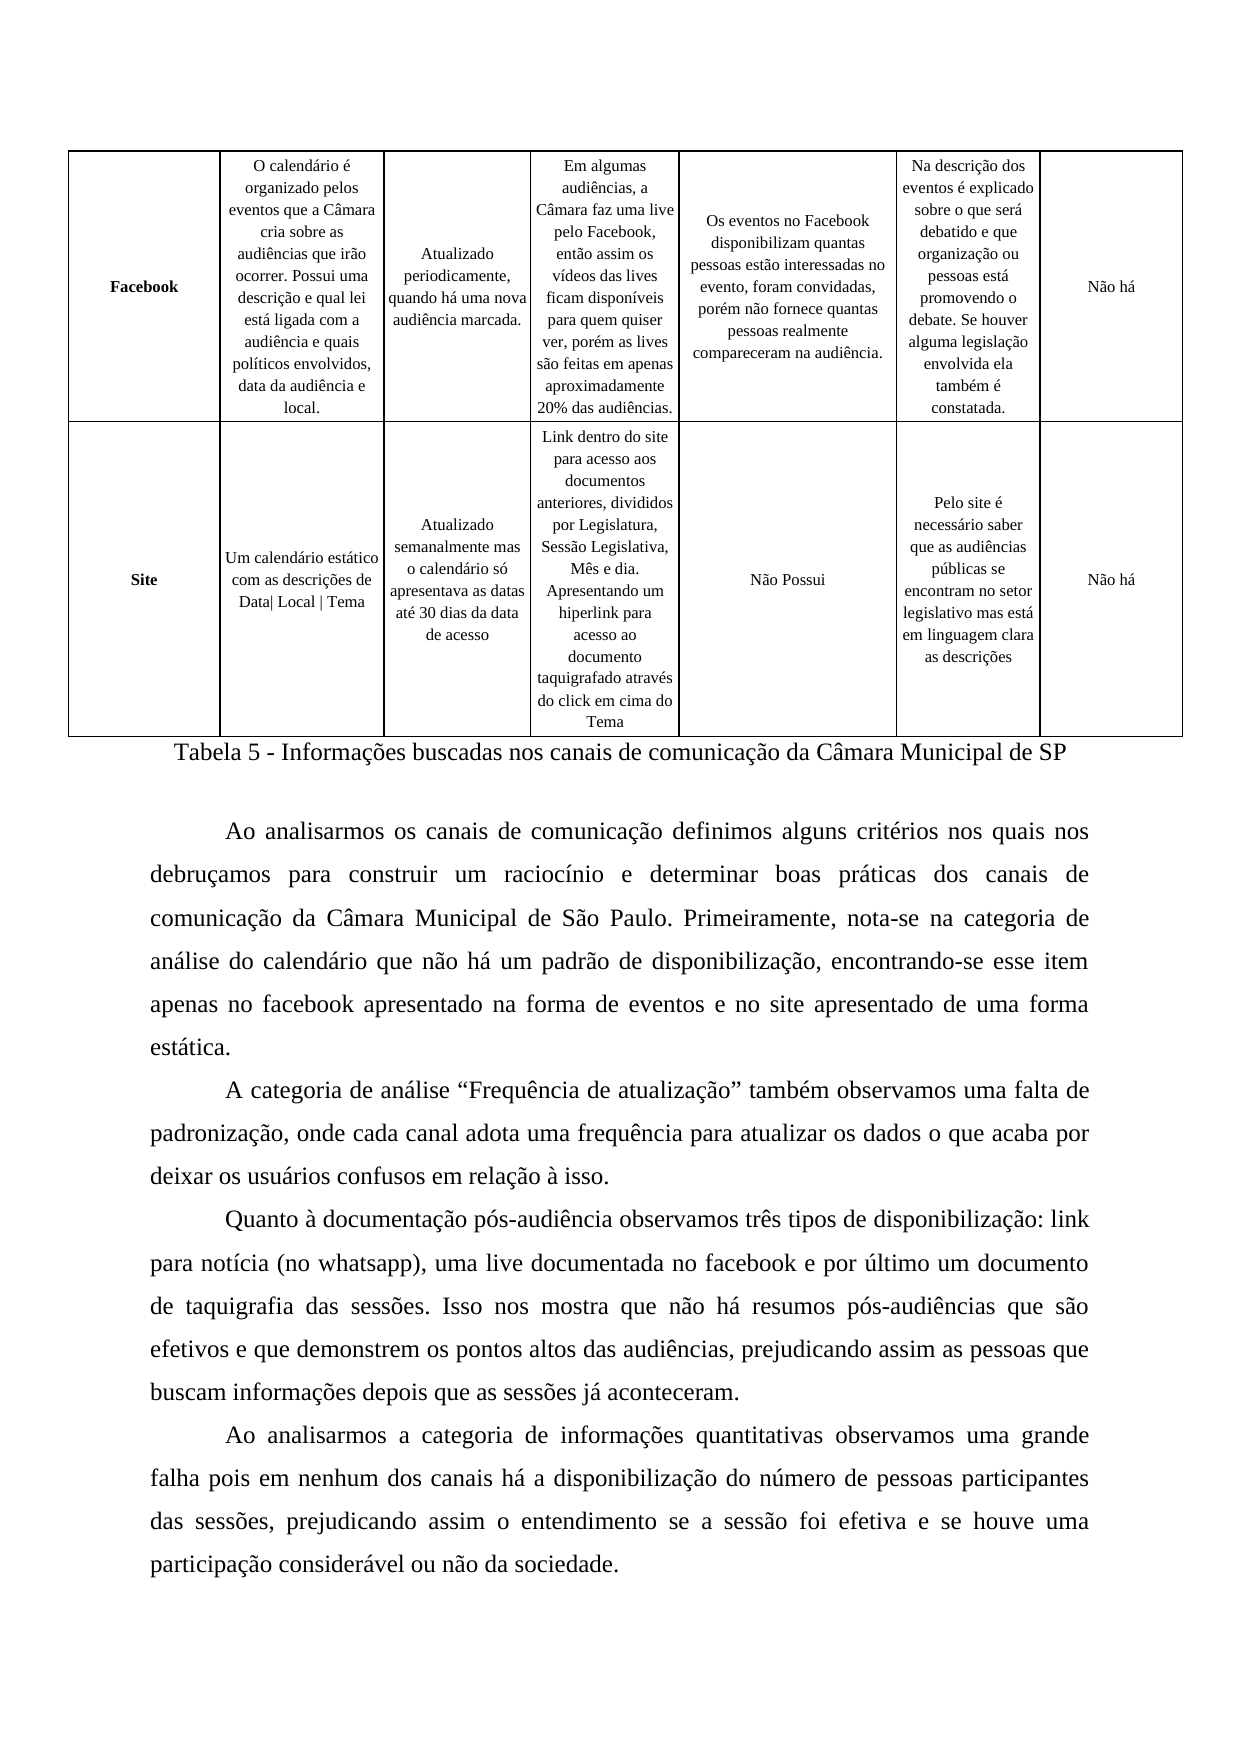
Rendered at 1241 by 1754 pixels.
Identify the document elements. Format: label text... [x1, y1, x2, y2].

text Quanto à documentação pós-audiência observamos três tipos de disponibilização: link para notícia (no whatsapp), uma live documentada no facebook e por último um documento de taquigrafia das sessões. Isso nos mostra que não há resumos pós-audiências que são efetivos e que demonstrem os pontos altos das audiências, prejudicando assim as pessoas que buscam informações depois que as sessões já aconteceram. [150, 1204, 1090, 1406]
text Tabela 5 - Informações buscadas nos canais de comunicação da Câmara Municipal de SP [150, 737, 1090, 766]
table_cell Pelo site é necessário saber que as audiências públicas se encontram no setor legislativo mas está em linguagem clara as descrições [897, 422, 1039, 736]
table_cell Site [69, 422, 219, 736]
table_cell Atualizado semanalmente mas o calendário só apresentava as datas até 30 dias da data de acesso [385, 422, 530, 736]
table_cell Link dentro do site para acesso aos documentos anteriores, divididos por Legislatura, Sessão Legislativa, Mês e dia. Apresentando um hiperlink para acesso ao documento taquigrafado através do click em cima do Tema [531, 422, 678, 736]
table_cell Um calendário estático com as descrições de Data| Local | Tema [221, 422, 383, 736]
table_cell Não há [1041, 422, 1182, 736]
text Ao analisarmos os canais de comunicação definimos alguns critérios nos quais nos debruçamos para construir um raciocínio e determinar boas práticas dos canais de comunicação da Câmara Municipal de São Paulo. Primeiramente, nota-se na categoria de análise do calendário que não há um padrão de disponibilização, encontrando-se esse item apenas no facebook apresentado na forma de eventos e no site apresentado de uma forma estática. [150, 816, 1090, 1061]
table_cell Atualizado periodicamente, quando há uma nova audiência marcada. [385, 152, 530, 421]
table_cell Não Possui [680, 422, 896, 736]
table_cell O calendário é organizado pelos eventos que a Câmara cria sobre as audiências que irão ocorrer. Possui uma descrição e qual lei está ligada com a audiência e quais políticos envolvidos, data da audiência e local. [221, 152, 383, 421]
table_cell Os eventos no Facebook disponibilizam quantas pessoas estão interessadas no evento, foram convidadas, porém não fornece quantas pessoas realmente compareceram na audiência. [680, 152, 896, 421]
table_cell Facebook [69, 152, 219, 421]
table_cell Em algumas audiências, a Câmara faz uma live pelo Facebook, então assim os vídeos das lives ficam disponíveis para quem quiser ver, porém as lives são feitas em apenas aproximadamente 20% das audiências. [531, 152, 678, 421]
text Ao analisarmos a categoria de informações quantitativas observamos uma grande falha pois em nenhum dos canais há a disponibilização do número de pessoas participantes das sessões, prejudicando assim o entendimento se a sessão foi efetiva e se houve uma participação considerável ou não da sociedade. [150, 1420, 1090, 1578]
table_cell Não há [1041, 152, 1182, 421]
table_cell Na descrição dos eventos é explicado sobre o que será debatido e que organização ou pessoas está promovendo o debate. Se houver alguma legislação envolvida ela também é constatada. [897, 152, 1039, 421]
text A categoria de análise “Frequência de atualização” também observamos uma falta de padronização, onde cada canal adota uma frequência para atualizar os dados o que acaba por deixar os usuários confusos em relação à isso. [150, 1075, 1090, 1190]
